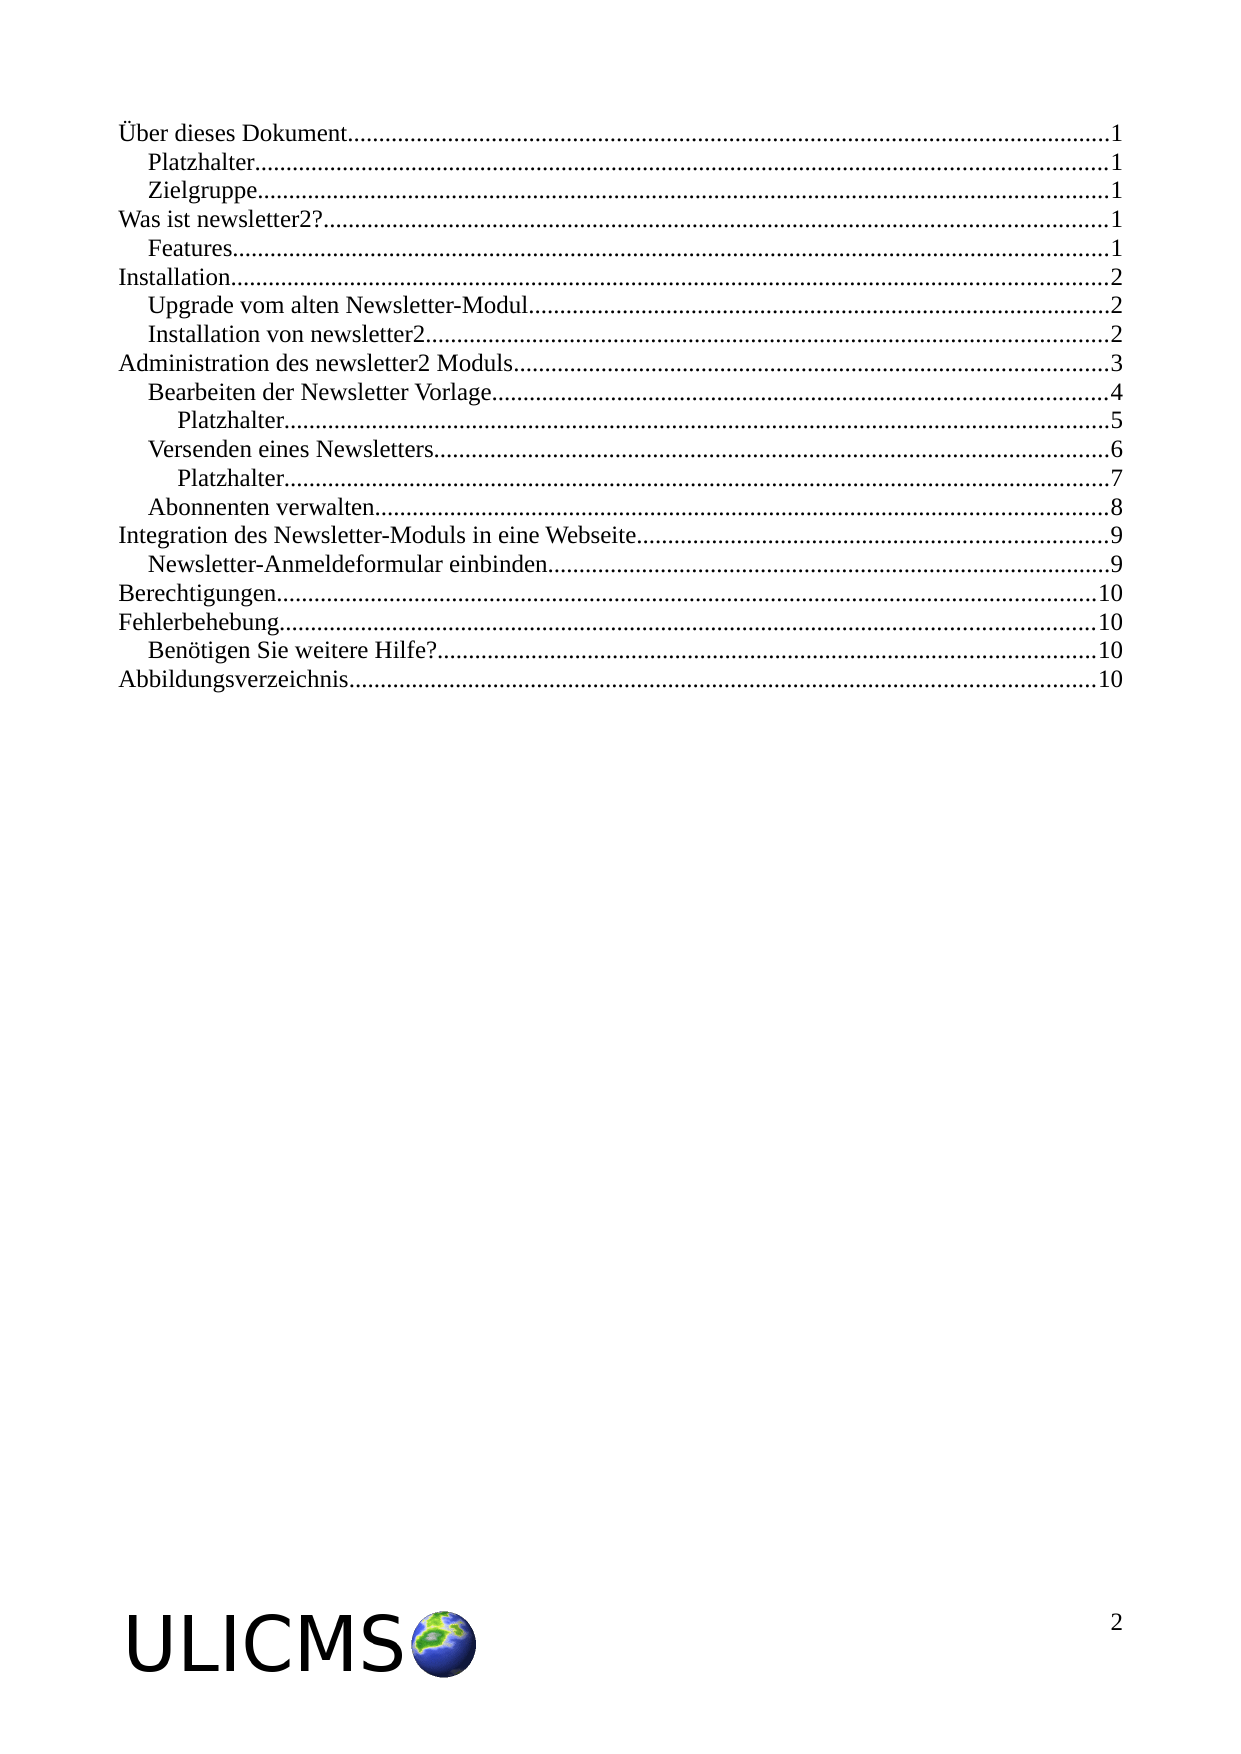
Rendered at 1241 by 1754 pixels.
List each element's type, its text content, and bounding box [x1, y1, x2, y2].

text Versenden eines Newsletters 6 [148, 434, 1123, 463]
text Newsletter-Anmeldeformular einbinden 9 [148, 549, 1123, 578]
text Features 1 [148, 233, 1123, 262]
text Was ist newsletter2? 1 [118, 204, 1123, 233]
text Berechtigungen 10 [118, 578, 1123, 607]
text Zielgruppe 1 [148, 176, 1123, 204]
text Upgrade vom alten Newsletter-Modul 2 [148, 291, 1123, 319]
text Installation 2 [118, 262, 1123, 291]
text Administration des newsletter2 Moduls 3 [118, 348, 1123, 377]
text Abonnenten verwalten 8 [148, 492, 1123, 521]
text Bearbeiten der Newsletter Vorlage 4 [148, 377, 1123, 406]
text Über dieses Dokument 1 [118, 118, 1123, 147]
picture [118, 1607, 479, 1681]
text Benötigen Sie weitere Hilfe? 10 [148, 636, 1123, 664]
text Fehlerbehebung 10 [118, 607, 1123, 636]
text Installation von newsletter2 2 [148, 319, 1123, 348]
text Platzhalter 1 [148, 147, 1123, 176]
text Integration des Newsletter-Moduls in eine Webseite 9 [118, 521, 1123, 549]
text Abbildungsverzeichnis 10 [118, 664, 1123, 693]
text Platzhalter 5 [177, 406, 1123, 434]
text Platzhalter 7 [177, 463, 1123, 492]
